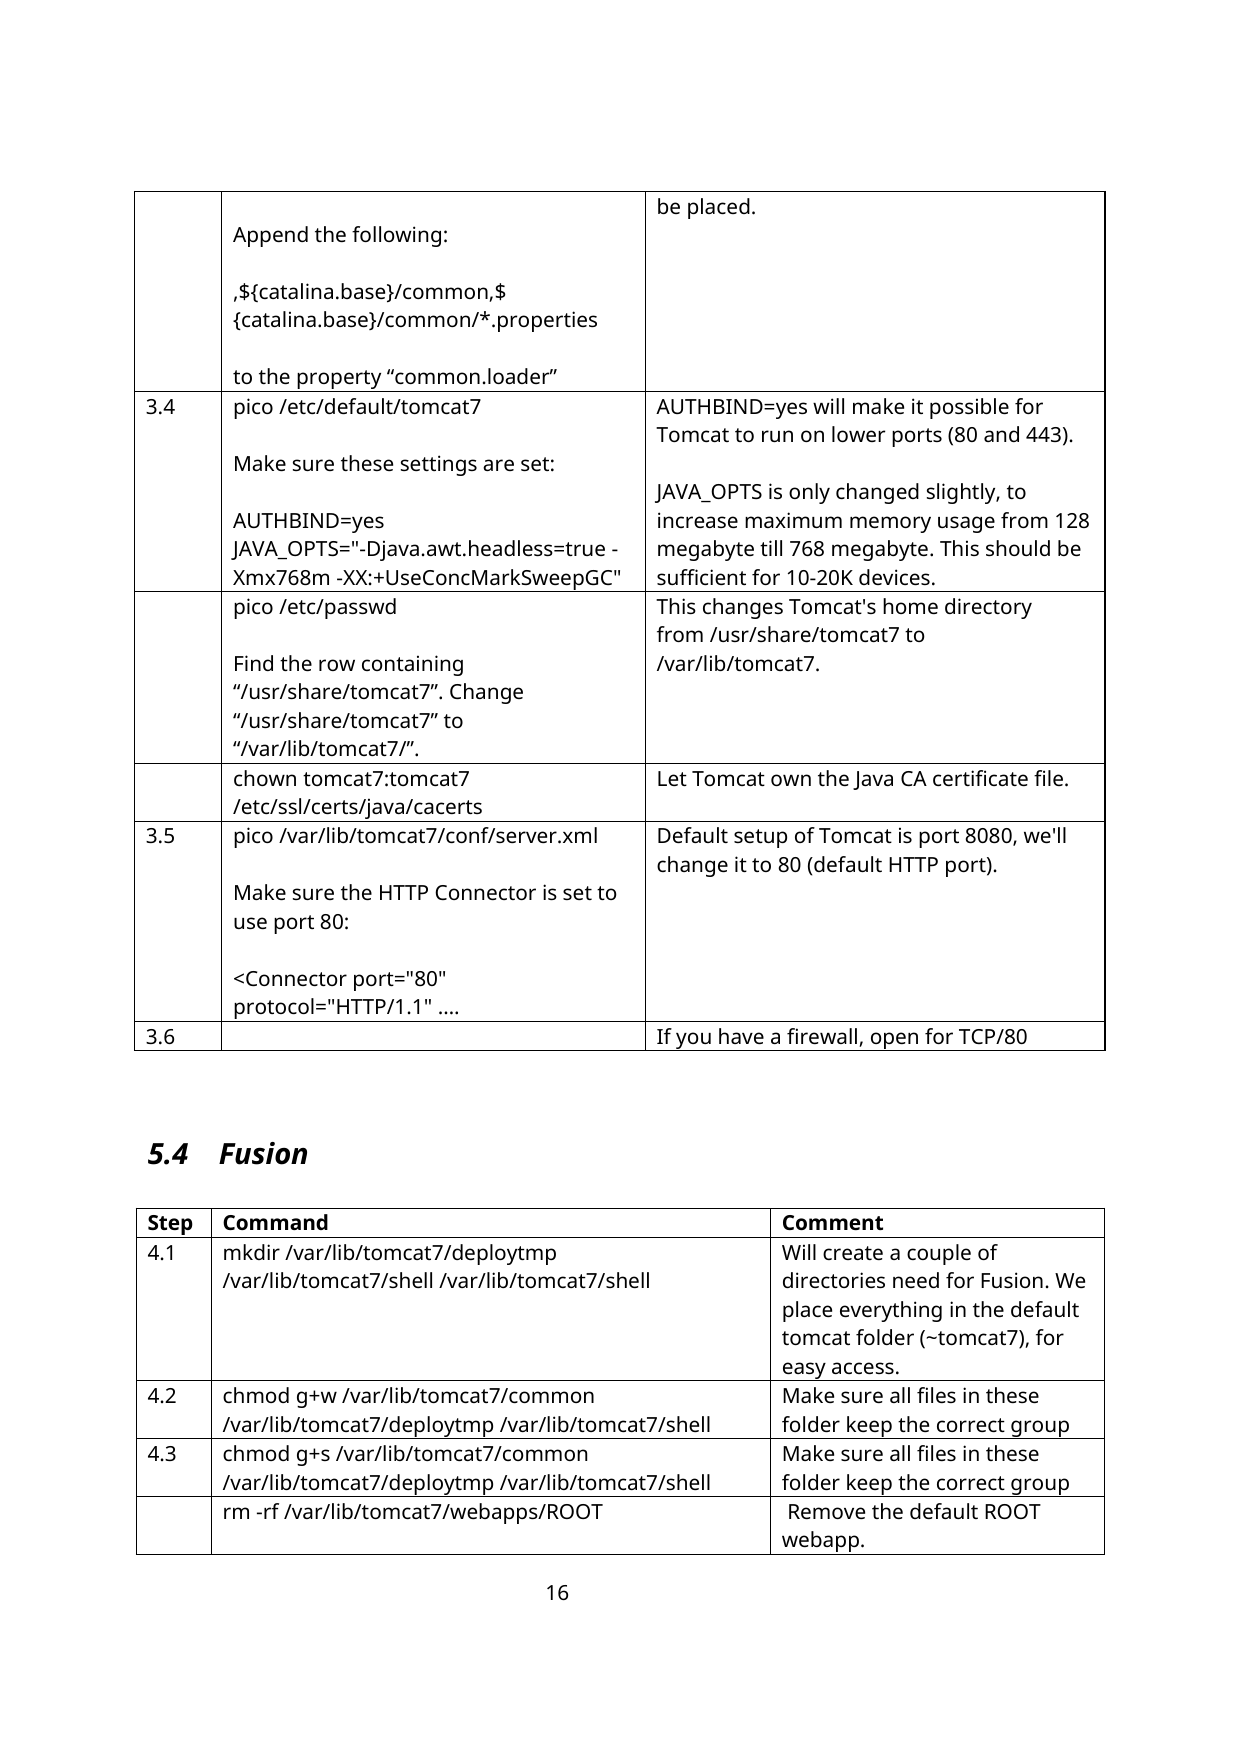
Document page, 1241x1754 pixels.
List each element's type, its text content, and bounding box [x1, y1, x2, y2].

table_cell chown tomcat7:tomcat7 /etc/ssl/certs/java/cacerts [222, 764, 645, 821]
table_cell [135, 592, 221, 763]
table_cell Append the following: ,${catalina.base}/common,${catalina.base}/common/*.properties to the property “common.loader” [222, 192, 645, 391]
table_cell 4.1 [137, 1238, 211, 1380]
table_cell 3.6 [135, 1022, 221, 1050]
table_cell If you have a firewall, open for TCP/80 [646, 1022, 1104, 1050]
table_cell chmod g+s /var/lib/tomcat7/common /var/lib/tomcat7/deploytmp /var/lib/tomcat7/shell [212, 1439, 770, 1496]
table_cell Default setup of Tomcat is port 8080, we'll change it to 80 (default HTTP port). [646, 822, 1104, 1021]
table_cell Will create a couple of directories need for Fusion. We place everything in the default tomcat folder (~tomcat7), for easy access. [771, 1238, 1104, 1380]
table_cell rm -rf /var/lib/tomcat7/webapps/ROOT [212, 1497, 770, 1554]
table_cell pico /etc/passwd Find the row containing “/usr/share/tomcat7”. Change “/usr/share/tomcat7” to “/var/lib/tomcat7/”. [222, 592, 645, 763]
table_cell 4.3 [137, 1439, 211, 1496]
table_cell [222, 1022, 645, 1050]
subtitle Fusion [148, 1133, 1092, 1173]
table_header Comment [771, 1209, 1104, 1237]
table_cell AUTHBIND=yes will make it possible for Tomcat to run on lower ports (80 and 443). JAVA_OPTS is only changed slightly, to increase maximum memory usage from 128 megabyte till 768 megabyte. This should be sufficient for 10-20K devices. [646, 392, 1104, 591]
table_cell Make sure all files in these folder keep the correct group [771, 1439, 1104, 1496]
table_cell [135, 192, 221, 391]
table_header Step [137, 1209, 211, 1237]
table_cell be placed. [646, 192, 1104, 391]
table_cell Remove the default ROOT webapp. [771, 1497, 1104, 1554]
table_cell Make sure all files in these folder keep the correct group [771, 1381, 1104, 1438]
table_cell pico /etc/default/tomcat7 Make sure these settings are set: AUTHBIND=yes JAVA_OPTS="-Djava.awt.headless=true -Xmx768m -XX:+UseConcMarkSweepGC" [222, 392, 645, 591]
table_cell mkdir /var/lib/tomcat7/deploytmp /var/lib/tomcat7/shell /var/lib/tomcat7/shell [212, 1238, 770, 1380]
table_cell 3.4 [135, 392, 221, 591]
table_cell [137, 1497, 211, 1554]
table_cell chmod g+w /var/lib/tomcat7/common /var/lib/tomcat7/deploytmp /var/lib/tomcat7/shell [212, 1381, 770, 1438]
table_cell [135, 764, 221, 821]
table_cell 3.5 [135, 822, 221, 1021]
table_cell This changes Tomcat's home directory from /usr/share/tomcat7 to /var/lib/tomcat7. [646, 592, 1104, 763]
table_cell 4.2 [137, 1381, 211, 1438]
table_cell Let Tomcat own the Java CA certificate file. [646, 764, 1104, 821]
table_cell pico /var/lib/tomcat7/conf/server.xml Make sure the HTTP Connector is set to use port 80: <Connector port="80" protocol="HTTP/1.1" …. [222, 822, 645, 1021]
table_header Command [212, 1209, 770, 1237]
